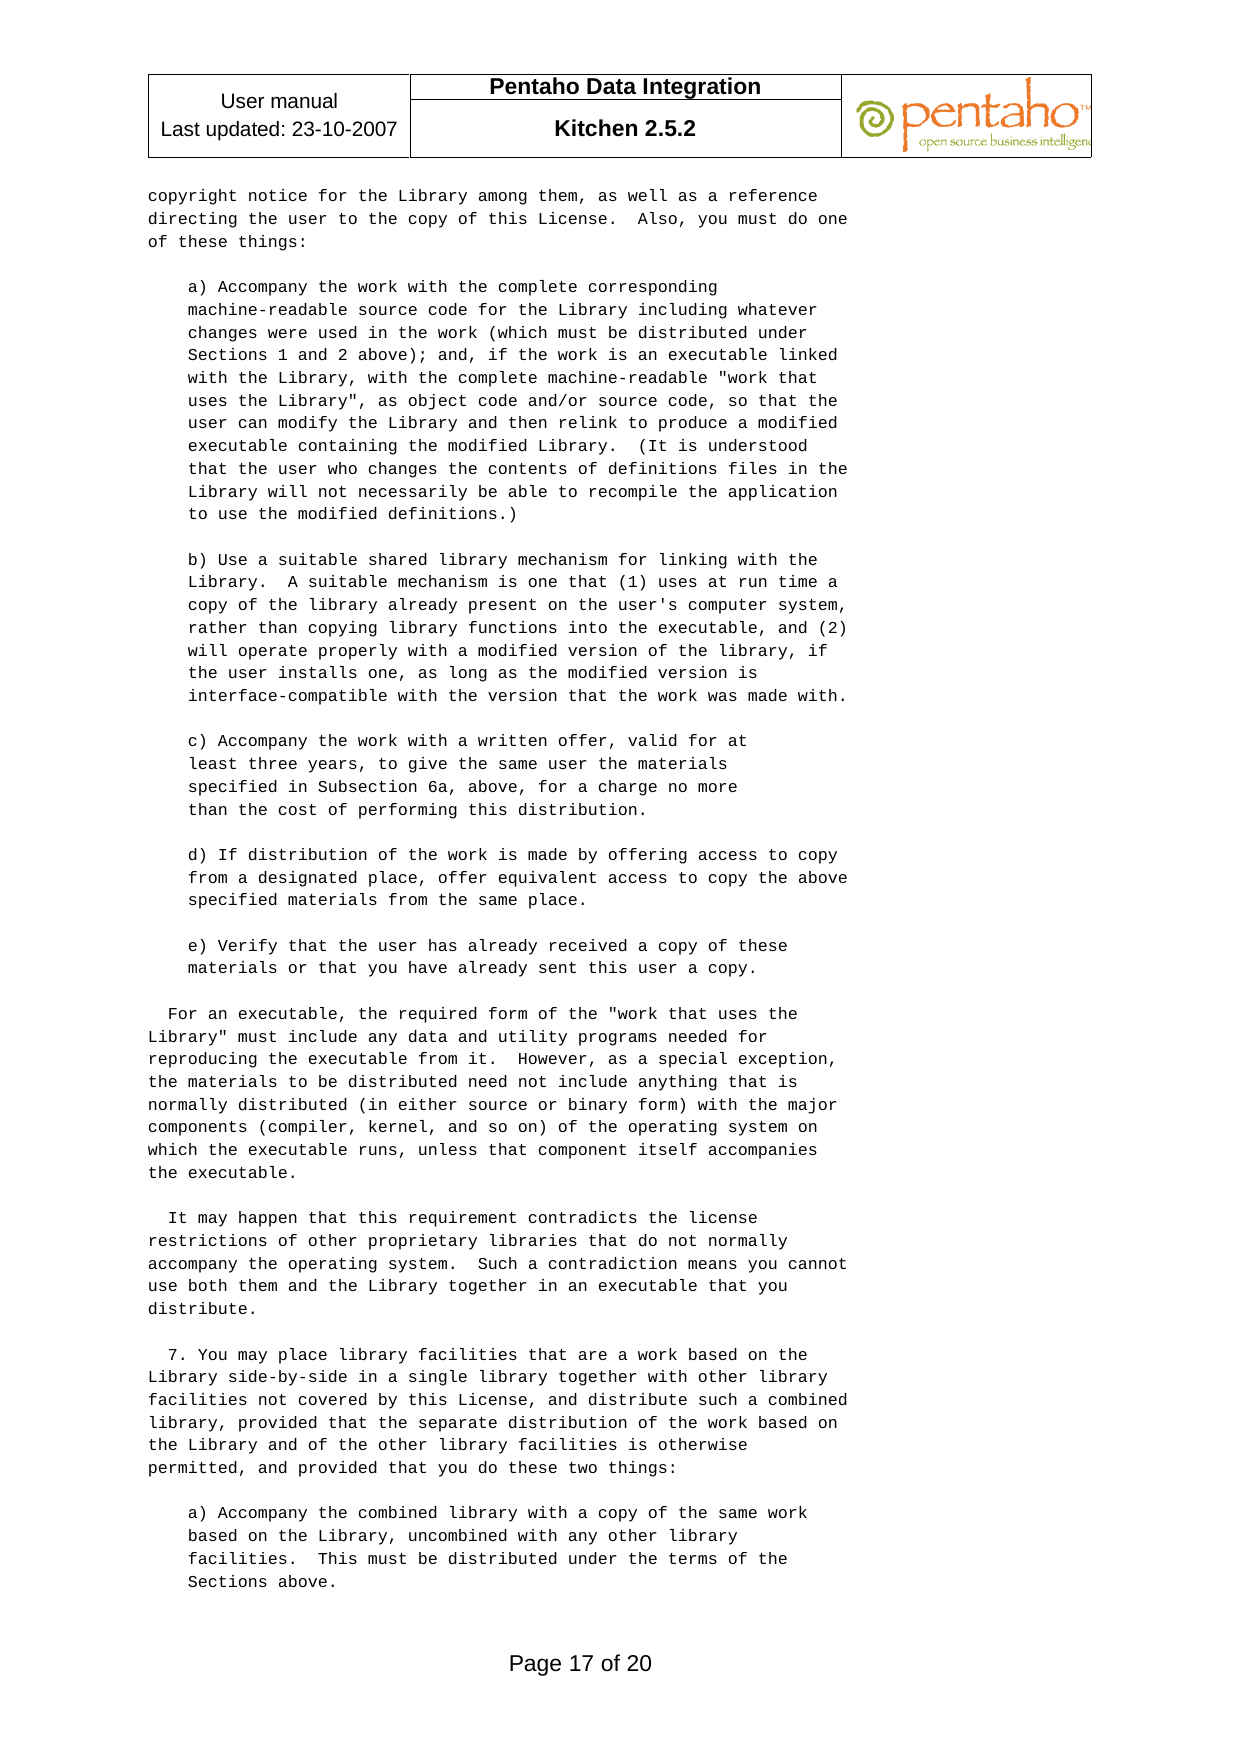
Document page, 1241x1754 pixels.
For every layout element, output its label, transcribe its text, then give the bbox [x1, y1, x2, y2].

text copyright notice for the Library among them, as well as a reference directing the user to the copy of this License. Also, you must do one of these things: a) Accompany the work with the complete corresponding machine-readable source code for the Library including whatever changes were used in the work (which must be distributed under Sections 1 and 2 above); and, if the work is an executable linked with the Library, with the complete machine-readable "work that uses the Library", as object code and/or source code, so that the user can modify the Library and then relink to produce a modified executable containing the modified Library. (It is understood that the user who changes the contents of definitions files in the Library will not necessarily be able to recompile the application to use the modified definitions.) b) Use a suitable shared library mechanism for linking with the Library. A suitable mechanism is one that (1) uses at run time a copy of the library already present on the user's computer system, rather than copying library functions into the executable, and (2) will operate properly with a modified version of the library, if the user installs one, as long as the modified version is interface-compatible with the version that the work was made with. c) Accompany the work with a written offer, valid for at least three years, to give the same user the materials specified in Subsection 6a, above, for a charge no more than the cost of performing this distribution. d) If distribution of the work is made by offering access to copy from a designated place, offer equivalent access to copy the above specified materials from the same place. e) Verify that the user has already received a copy of these materials or that you have already sent this user a copy. For an executable, the required form of the "work that uses the Library" must include any data and utility programs needed for reproducing the executable from it. However, as a special exception, the materials to be distributed need not include anything that is normally distributed (in either source or binary form) with the major components (compiler, kernel, and so on) of the operating system on which the executable runs, unless that component itself accompanies the executable. It may happen that this requirement contradicts the license restrictions of other proprietary libraries that do not normally accompany the operating system. Such a contradiction means you cannot use both them and the Library together in an executable that you distribute. 7. You may place library facilities that are a work based on the Library side-by-side in a single library together with other library facilities not covered by this License, and distribute such a combined library, provided that the separate distribution of the work based on the Library and of the other library facilities is otherwise permitted, and provided that you do these two things: a) Accompany the combined library with a copy of the same work based on the Library, uncombined with any other library facilities. This must be distributed under the terms of the Sections above. [148, 188, 1092, 1592]
